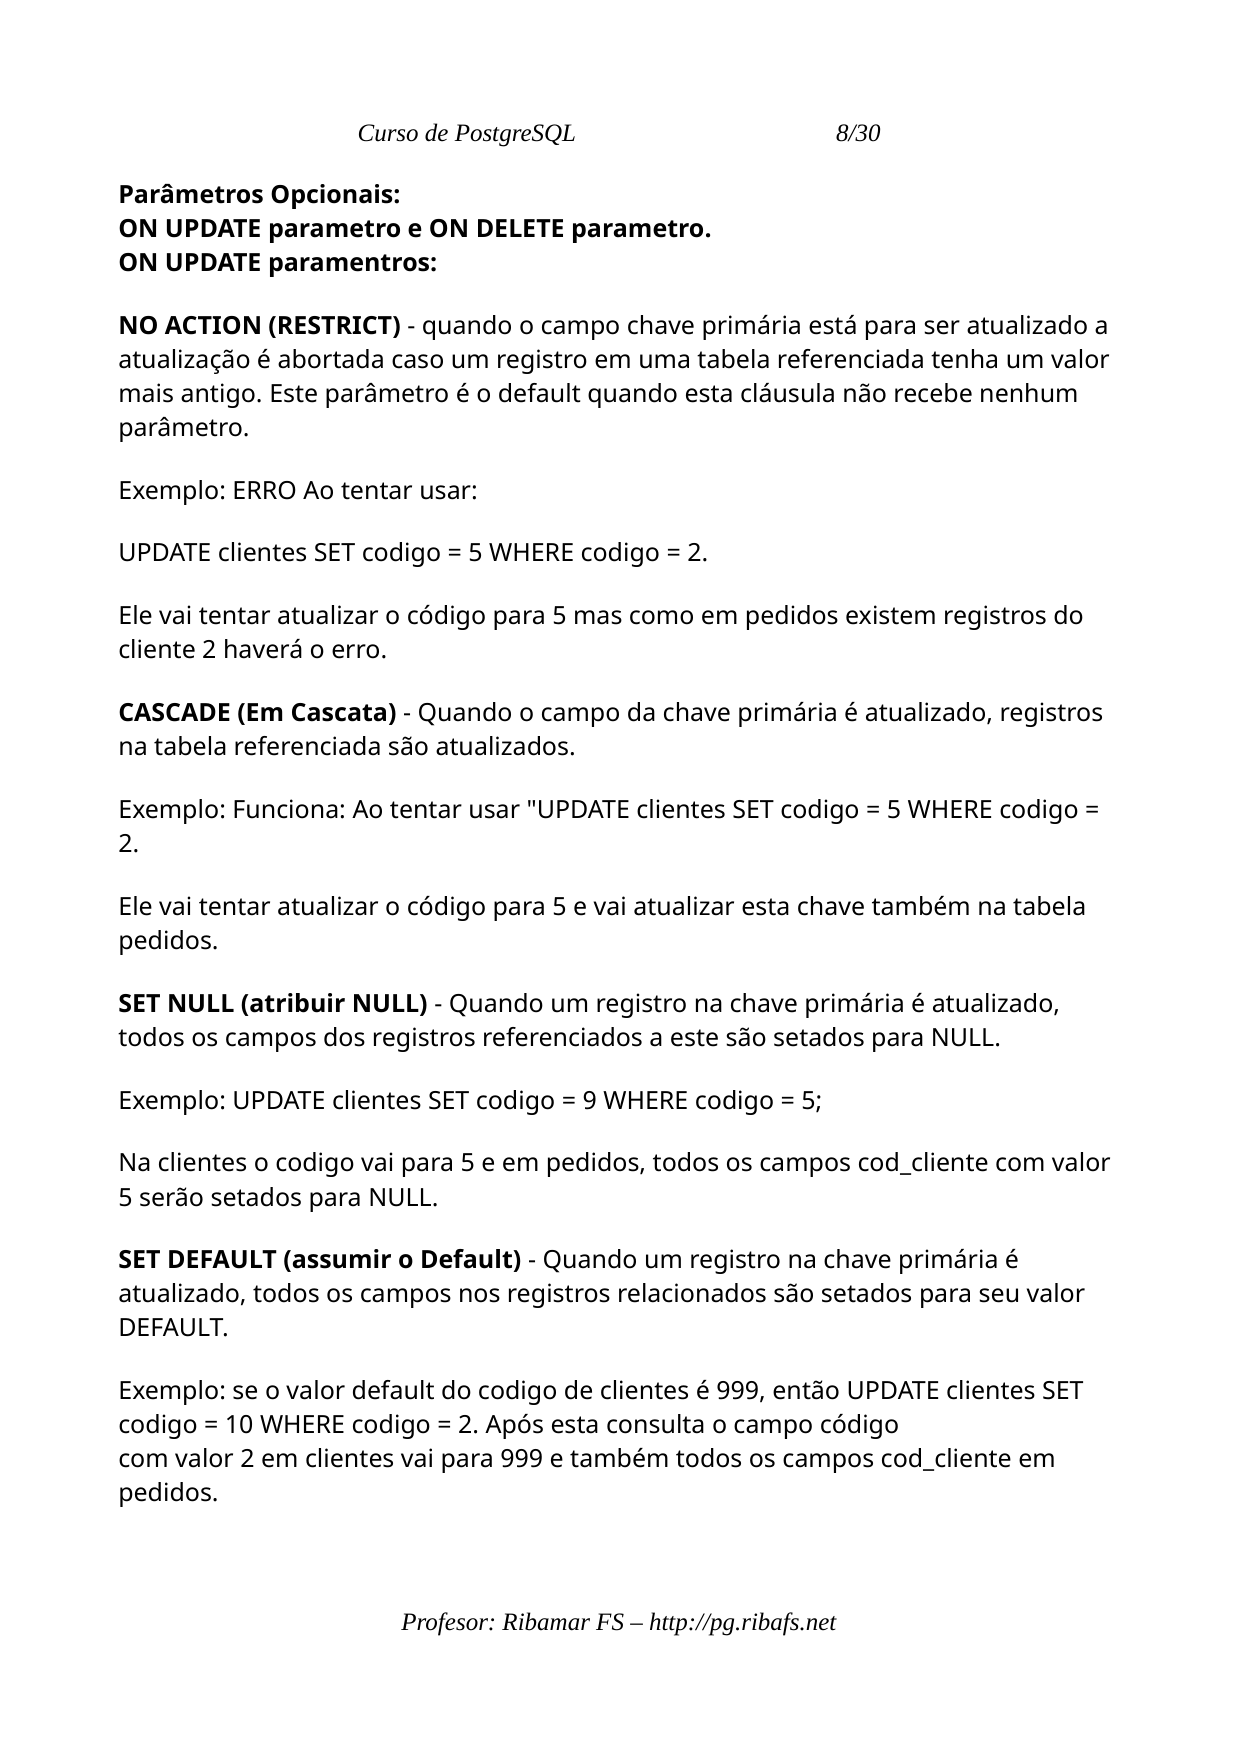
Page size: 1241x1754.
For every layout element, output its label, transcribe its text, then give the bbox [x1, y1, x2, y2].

text com valor 2 em clientes vai para 999 e também todos os campos cod_cliente em pedidos. [118, 1441, 1122, 1509]
text Exemplo: se o valor default do codigo de clientes é 999, então UPDATE clientes SET codigo = 10 WHERE codigo = 2. Após esta consulta o campo código [118, 1373, 1122, 1441]
text Exemplo: Funciona: Ao tentar usar "UPDATE clientes SET codigo = 5 WHERE codigo = 2. [118, 792, 1122, 860]
text ON UPDATE paramentros: [118, 244, 1122, 278]
text Ele vai tentar atualizar o código para 5 mas como em pedidos existem registros do cliente 2 haverá o erro. [118, 598, 1122, 666]
text ON UPDATE parametro e ON DELETE parametro. [118, 210, 1122, 244]
text CASCADE (Em Cascata) - Quando o campo da chave primária é atualizado, registros na tabela referenciada são atualizados. [118, 695, 1122, 763]
text Na clientes o codigo vai para 5 e em pedidos, todos os campos cod_cliente com valor 5 serão setados para NULL. [118, 1145, 1122, 1213]
text SET DEFAULT (assumir o Default) - Quando um registro na chave primária é atualizado, todos os campos nos registros relacionados são setados para seu valor DEFAULT. [118, 1242, 1122, 1344]
text Parâmetros Opcionais: [118, 176, 1122, 210]
text Exemplo: ERRO Ao tentar usar: [118, 472, 1122, 506]
text Ele vai tentar atualizar o código para 5 e vai atualizar esta chave também na tabela pedidos. [118, 888, 1122, 957]
text Exemplo: UPDATE clientes SET codigo = 9 WHERE codigo = 5; [118, 1082, 1122, 1116]
text UPDATE clientes SET codigo = 5 WHERE codigo = 2. [118, 535, 1122, 569]
text SET NULL (atribuir NULL) - Quando um registro na chave primária é atualizado, todos os campos dos registros referenciados a este são setados para NULL. [118, 985, 1122, 1053]
text NO ACTION (RESTRICT) - quando o campo chave primária está para ser atualizado a atualização é abortada caso um registro em uma tabela referenciada tenha um valor mais antigo. Este parâmetro é o default quando esta cláusula não recebe nenhum parâmetro. [118, 307, 1122, 443]
